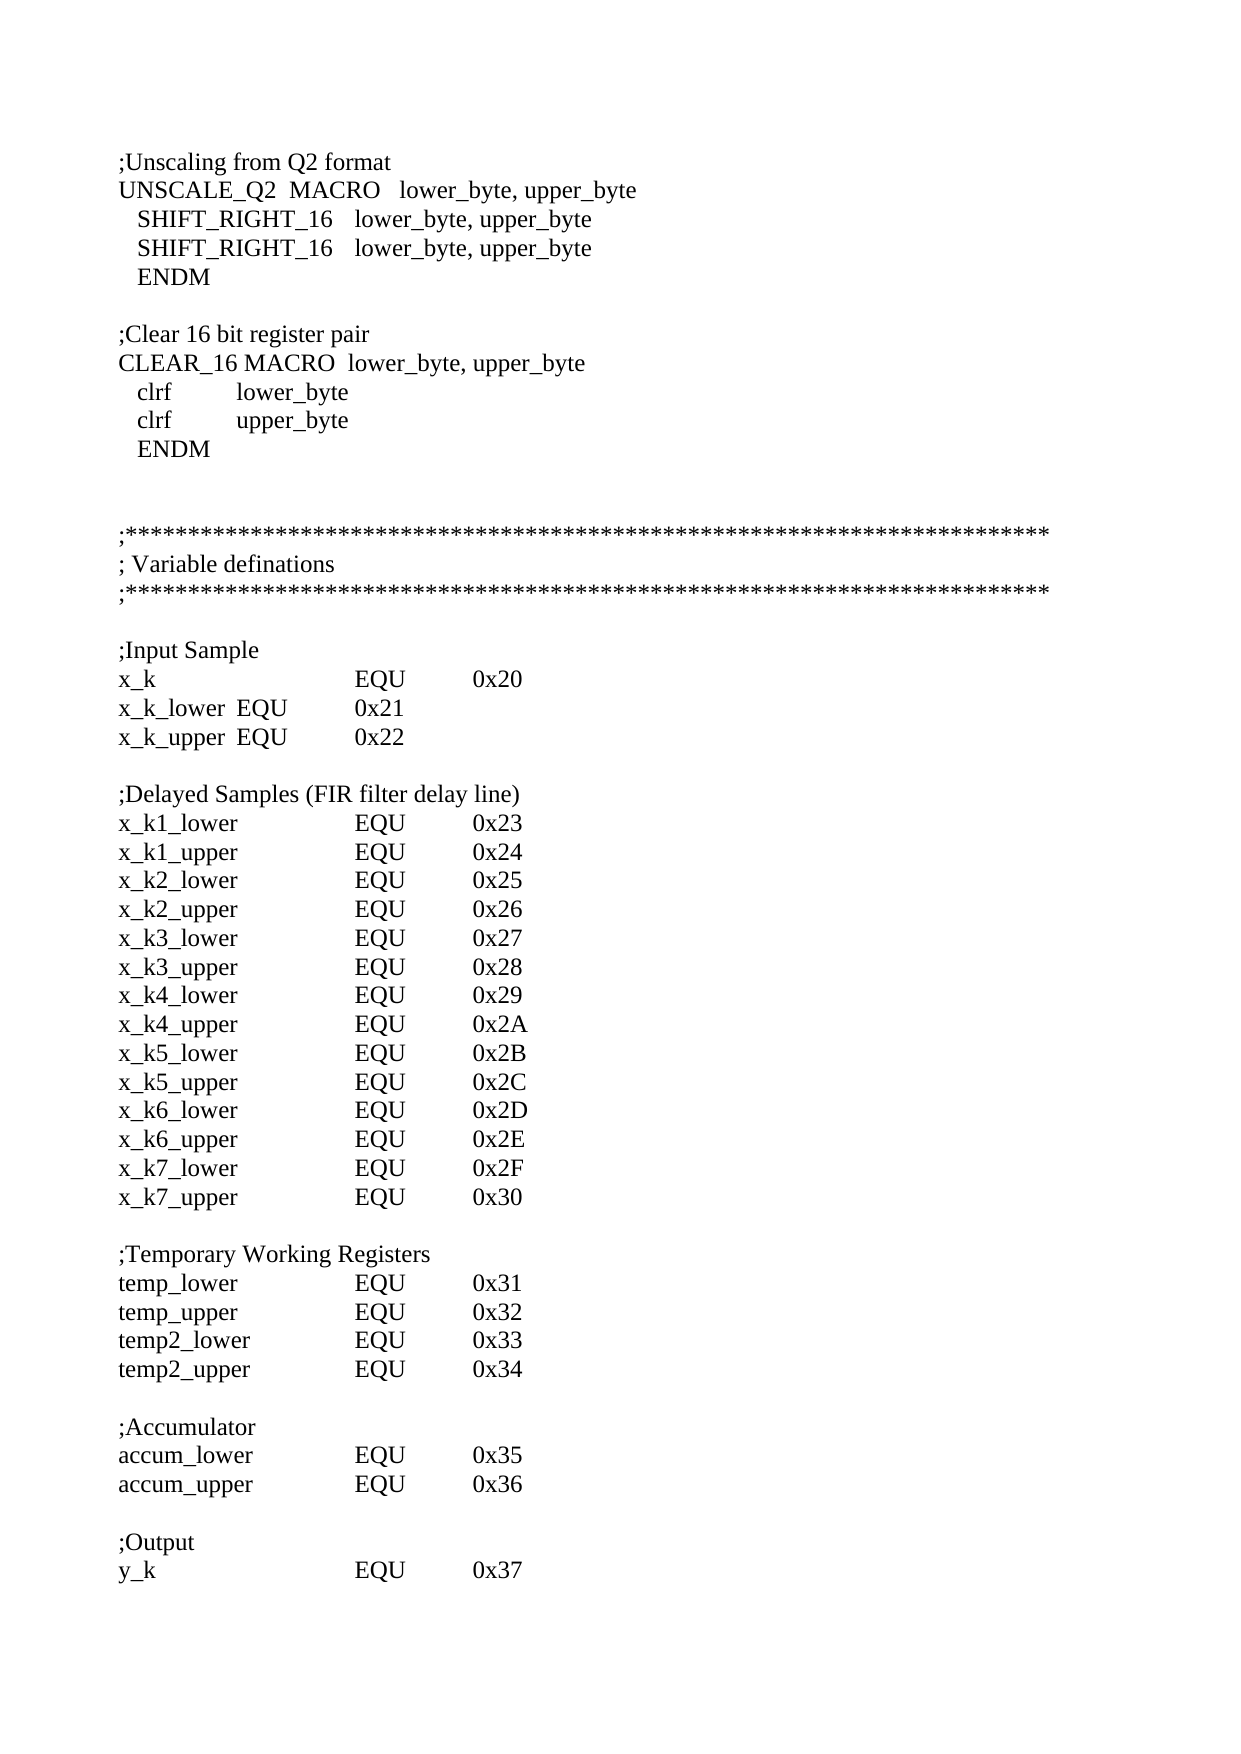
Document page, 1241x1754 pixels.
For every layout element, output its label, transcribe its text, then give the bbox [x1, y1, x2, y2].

text x_k4_upper EQU 0x2A [118, 1009, 1122, 1038]
text x_k1_lower EQU 0x23 [118, 808, 1122, 837]
text x_k7_upper EQU 0x30 [118, 1182, 1122, 1211]
text accum_upper EQU 0x36 [118, 1469, 1122, 1498]
text x_k_upper EQU 0x22 [118, 722, 1122, 751]
text temp2_lower EQU 0x33 [118, 1326, 1122, 1354]
text x_k2_lower EQU 0x25 [118, 866, 1122, 894]
text x_k_lower EQU 0x21 [118, 693, 1122, 722]
text ;Input Sample [118, 636, 1122, 664]
text y_k EQU 0x37 [118, 1556, 1122, 1584]
text x_k3_lower EQU 0x27 [118, 923, 1122, 952]
text ENDM [118, 262, 1122, 291]
text x_k1_upper EQU 0x24 [118, 837, 1122, 866]
text x_k2_upper EQU 0x26 [118, 894, 1122, 923]
text x_k7_lower EQU 0x2F [118, 1153, 1122, 1182]
text ;Delayed Samples (FIR filter delay line) [118, 779, 1122, 808]
text ;Output [118, 1527, 1122, 1556]
text SHIFT_RIGHT_16 lower_byte, upper_byte [118, 233, 1122, 262]
text ; Variable definations [118, 549, 1122, 578]
text UNSCALE_Q2 MACRO lower_byte, upper_byte [118, 176, 1122, 204]
text clrf lower_byte [118, 377, 1122, 406]
text CLEAR_16 MACRO lower_byte, upper_byte [118, 348, 1122, 377]
text x_k EQU 0x20 [118, 664, 1122, 693]
text ;Unscaling from Q2 format [118, 147, 1122, 176]
text ;Temporary Working Registers [118, 1239, 1122, 1268]
text ;Clear 16 bit register pair [118, 319, 1122, 348]
text ENDM [118, 434, 1122, 463]
text x_k3_upper EQU 0x28 [118, 952, 1122, 981]
text ;Accumulator [118, 1412, 1122, 1441]
text temp2_upper EQU 0x34 [118, 1354, 1122, 1383]
text x_k6_upper EQU 0x2E [118, 1124, 1122, 1153]
text temp_lower EQU 0x31 [118, 1268, 1122, 1297]
text ;************************************************************************** [118, 578, 1122, 607]
text x_k6_lower EQU 0x2D [118, 1096, 1122, 1124]
text clrf upper_byte [118, 406, 1122, 434]
text temp_upper EQU 0x32 [118, 1297, 1122, 1326]
text SHIFT_RIGHT_16 lower_byte, upper_byte [118, 204, 1122, 233]
text x_k5_upper EQU 0x2C [118, 1067, 1122, 1096]
text ;************************************************************************** [118, 521, 1122, 549]
text x_k5_lower EQU 0x2B [118, 1038, 1122, 1067]
text accum_lower EQU 0x35 [118, 1441, 1122, 1469]
text x_k4_lower EQU 0x29 [118, 981, 1122, 1009]
